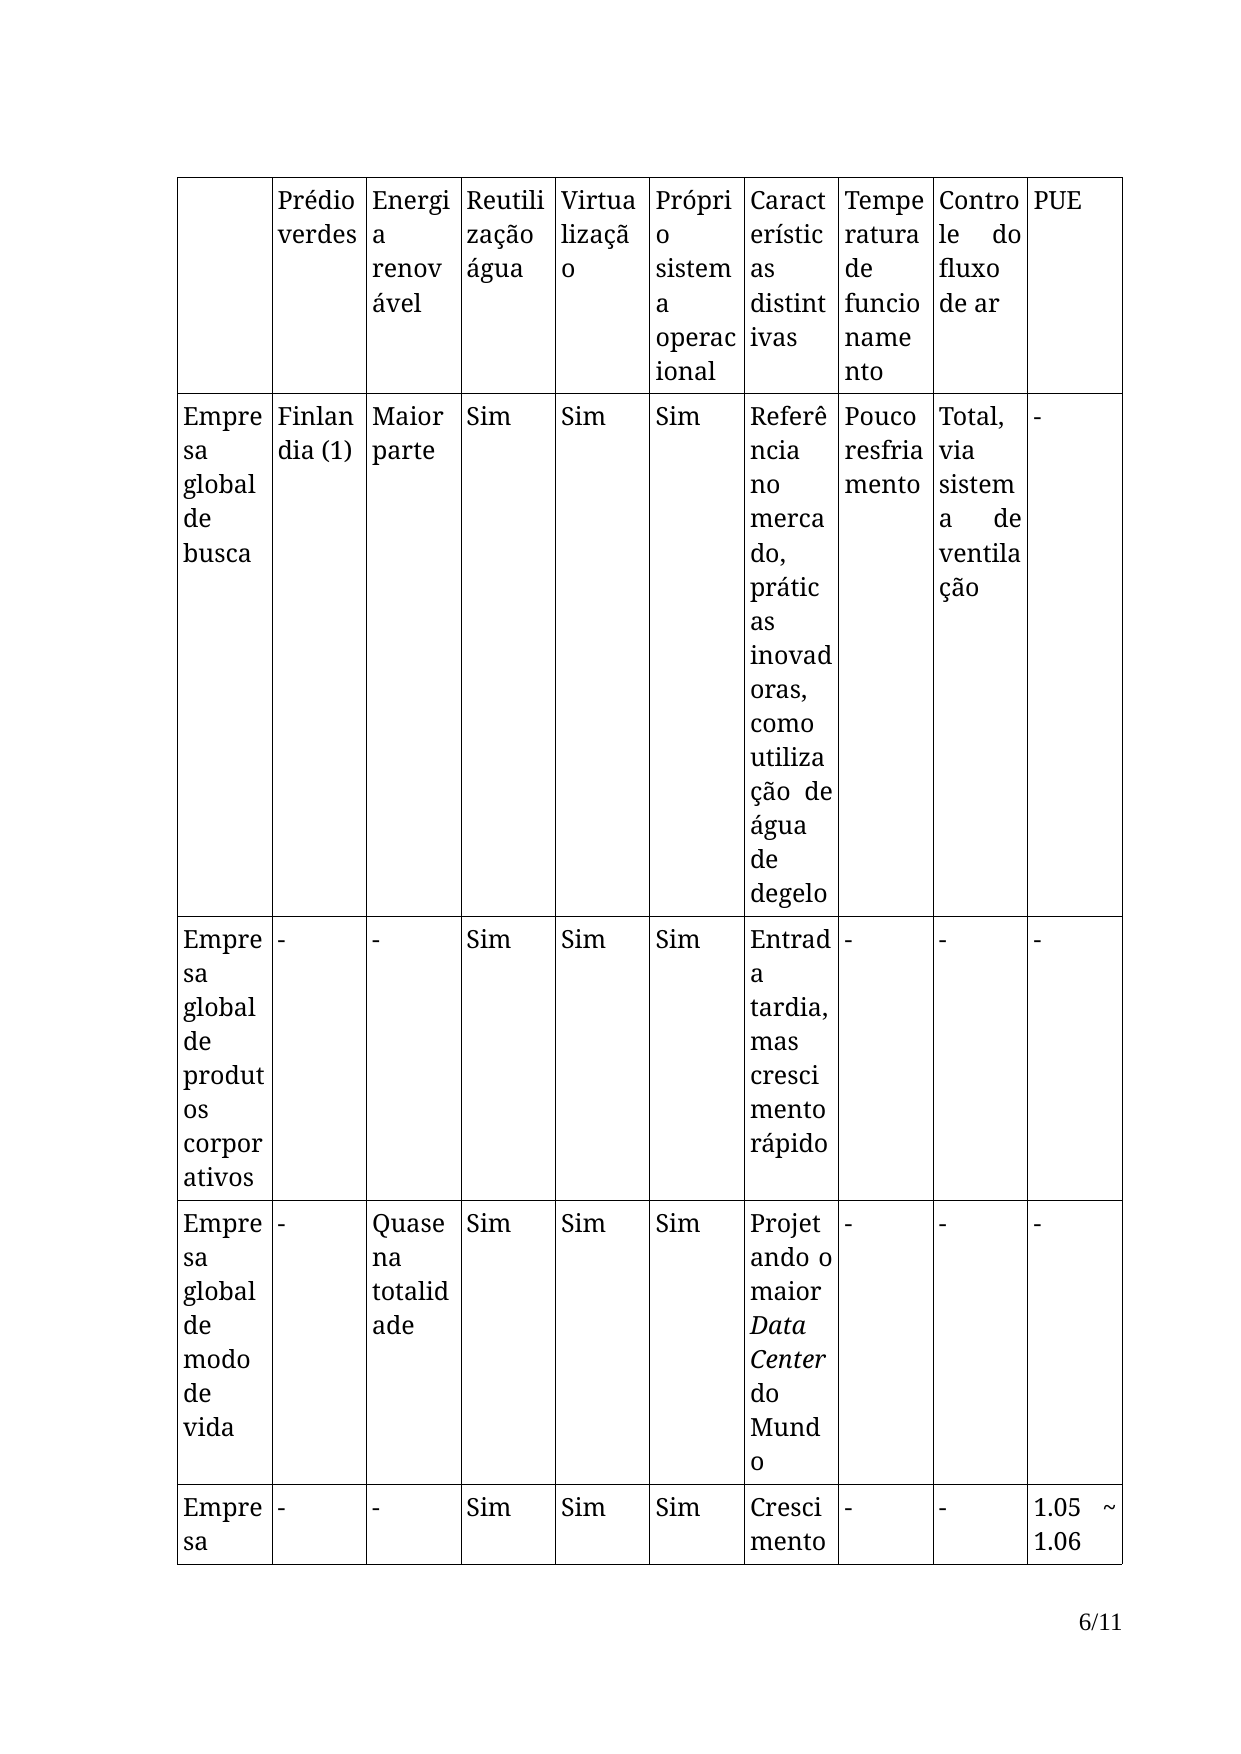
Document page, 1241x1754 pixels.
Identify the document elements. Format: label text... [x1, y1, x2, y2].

table_cell Projetando o maior Data Center do Mundo [745, 1201, 838, 1484]
table_cell - [367, 917, 461, 1200]
table_cell Empresa global de busca [178, 394, 272, 916]
table_cell Quase na totalidade [367, 1201, 461, 1484]
table_cell Entrada tardia, mas crescimento rápido [745, 917, 838, 1200]
table_cell - [839, 1201, 933, 1484]
table_header Reutilização água [462, 178, 555, 393]
table_header Controle do fluxo de ar [934, 178, 1027, 393]
table_cell Maior parte [367, 394, 461, 916]
table_cell Sim [650, 917, 744, 1200]
table_cell Sim [650, 1485, 744, 1563]
table_cell - [273, 917, 366, 1200]
table_cell - [839, 917, 933, 1200]
table_cell - [839, 1485, 933, 1563]
table_cell - [934, 1201, 1027, 1484]
table_cell - [1028, 394, 1122, 916]
table_header [178, 178, 272, 393]
table_cell Sim [556, 1201, 649, 1484]
table_cell Crescimento [745, 1485, 838, 1563]
table_cell Sim [556, 1485, 649, 1563]
table_cell - [367, 1485, 461, 1563]
table_cell Sim [556, 917, 649, 1200]
table_cell Sim [462, 1485, 555, 1563]
table_cell - [934, 917, 1027, 1200]
table_cell 1.05 ~ 1.06 [1028, 1485, 1122, 1563]
table_cell - [273, 1201, 366, 1484]
table_cell Sim [556, 394, 649, 916]
table_cell Sim [462, 394, 555, 916]
table_cell Empresa global de modo de vida [178, 1201, 272, 1484]
table_header Características distintivas [745, 178, 838, 393]
table_header Virtualização [556, 178, 649, 393]
table_cell Empresa [178, 1485, 272, 1563]
table_cell Sim [650, 394, 744, 916]
table_cell Sim [462, 917, 555, 1200]
table_cell - [273, 1485, 366, 1563]
table_header PUE [1028, 178, 1122, 393]
table_header Energia renovável [367, 178, 461, 393]
table_cell Total, via sistema de ventilação [934, 394, 1027, 916]
table_cell Sim [462, 1201, 555, 1484]
table_cell Finlandia (1) [273, 394, 366, 916]
table_cell Sim [650, 1201, 744, 1484]
table_cell Referência no mercado, práticas inovadoras, como utilização de água de degelo [745, 394, 838, 916]
table_cell - [1028, 917, 1122, 1200]
table_header Próprio sistema operacional [650, 178, 744, 393]
table_cell - [1028, 1201, 1122, 1484]
table_header Temperatura de funcionamento [839, 178, 933, 393]
table_cell - [934, 1485, 1027, 1563]
table_cell Pouco resfriamento [839, 394, 933, 916]
table_header Prédio verdes [273, 178, 366, 393]
table_cell Empresa global de produtos corporativos [178, 917, 272, 1200]
